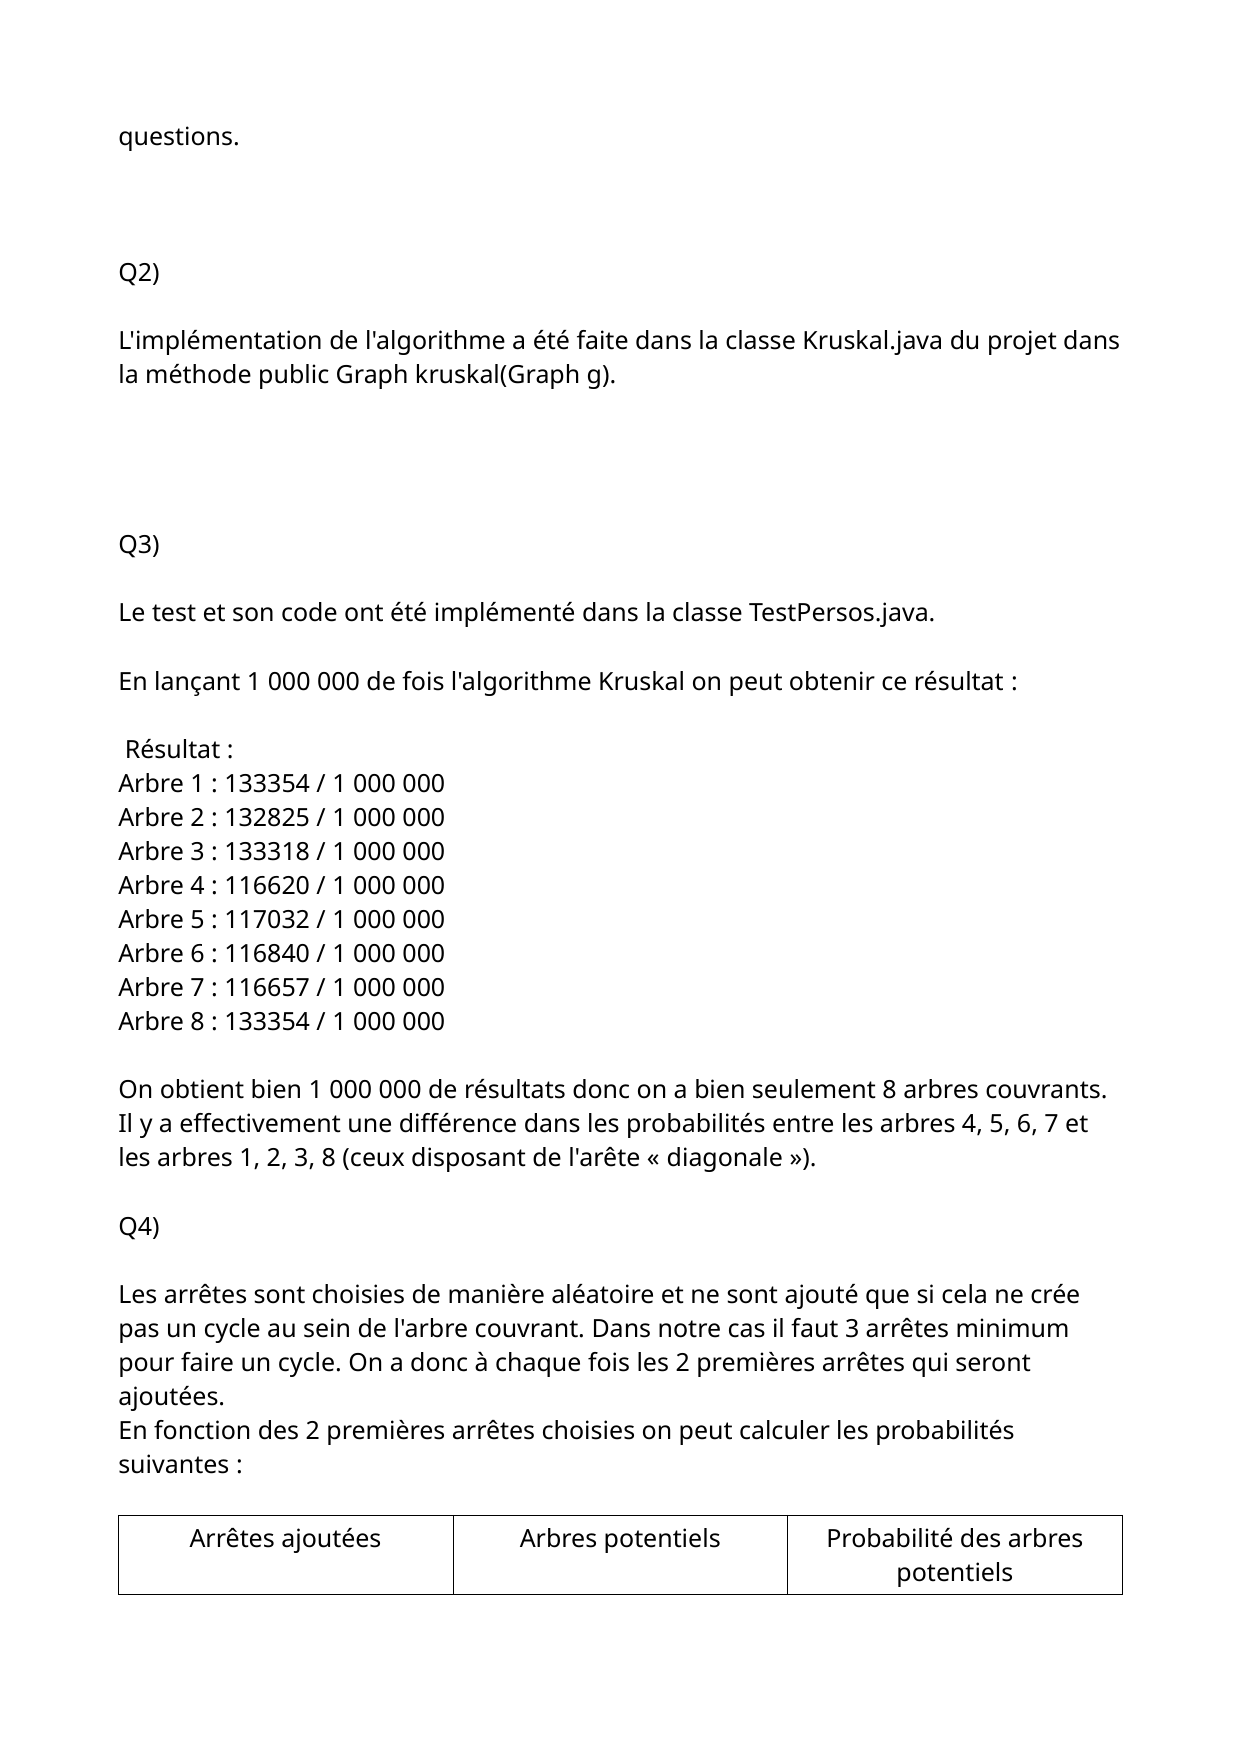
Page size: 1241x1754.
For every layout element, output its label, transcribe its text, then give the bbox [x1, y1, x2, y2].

text Arbre 7 : 116657 / 1 000 000 [118, 970, 1122, 1004]
text Arbre 6 : 116840 / 1 000 000 [118, 936, 1122, 970]
text Q3) [118, 527, 1122, 561]
text Q2) [118, 254, 1122, 288]
text Arbre 1 : 133354 / 1 000 000 [118, 765, 1122, 799]
text En fonction des 2 premières arrêtes choisies on peut calculer les probabilités suivantes : [118, 1412, 1122, 1481]
text Arbre 8 : 133354 / 1 000 000 [118, 1004, 1122, 1038]
table_header Probabilité des arbres potentiels [788, 1516, 1122, 1594]
table_header Arrêtes ajoutées [119, 1516, 453, 1594]
text Résultat : [118, 731, 1122, 765]
text L'implémentation de l'algorithme a été faite dans la classe Kruskal.java du projet dans la méthode public Graph kruskal(Graph g). [118, 322, 1122, 391]
text Arbre 5 : 117032 / 1 000 000 [118, 902, 1122, 936]
text questions. [118, 118, 1122, 152]
text On obtient bien 1 000 000 de résultats donc on a bien seulement 8 arbres couvrants. [118, 1072, 1122, 1106]
text Arbre 4 : 116620 / 1 000 000 [118, 867, 1122, 902]
text Q4) [118, 1208, 1122, 1242]
text Arbre 2 : 132825 / 1 000 000 [118, 799, 1122, 833]
text Arbre 3 : 133318 / 1 000 000 [118, 833, 1122, 867]
text Les arrêtes sont choisies de manière aléatoire et ne sont ajouté que si cela ne crée pas un cycle au sein de l'arbre couvrant. Dans notre cas il faut 3 arrêtes minimum pour faire un cycle. On a donc à chaque fois les 2 premières arrêtes qui seront ajoutées. [118, 1276, 1122, 1412]
text Le test et son code ont été implémenté dans la classe TestPersos.java. [118, 595, 1122, 629]
text En lançant 1 000 000 de fois l'algorithme Kruskal on peut obtenir ce résultat : [118, 663, 1122, 697]
text Il y a effectivement une différence dans les probabilités entre les arbres 4, 5, 6, 7 et les arbres 1, 2, 3, 8 (ceux disposant de l'arête « diagonale »). [118, 1106, 1122, 1174]
table_header Arbres potentiels [454, 1516, 787, 1594]
